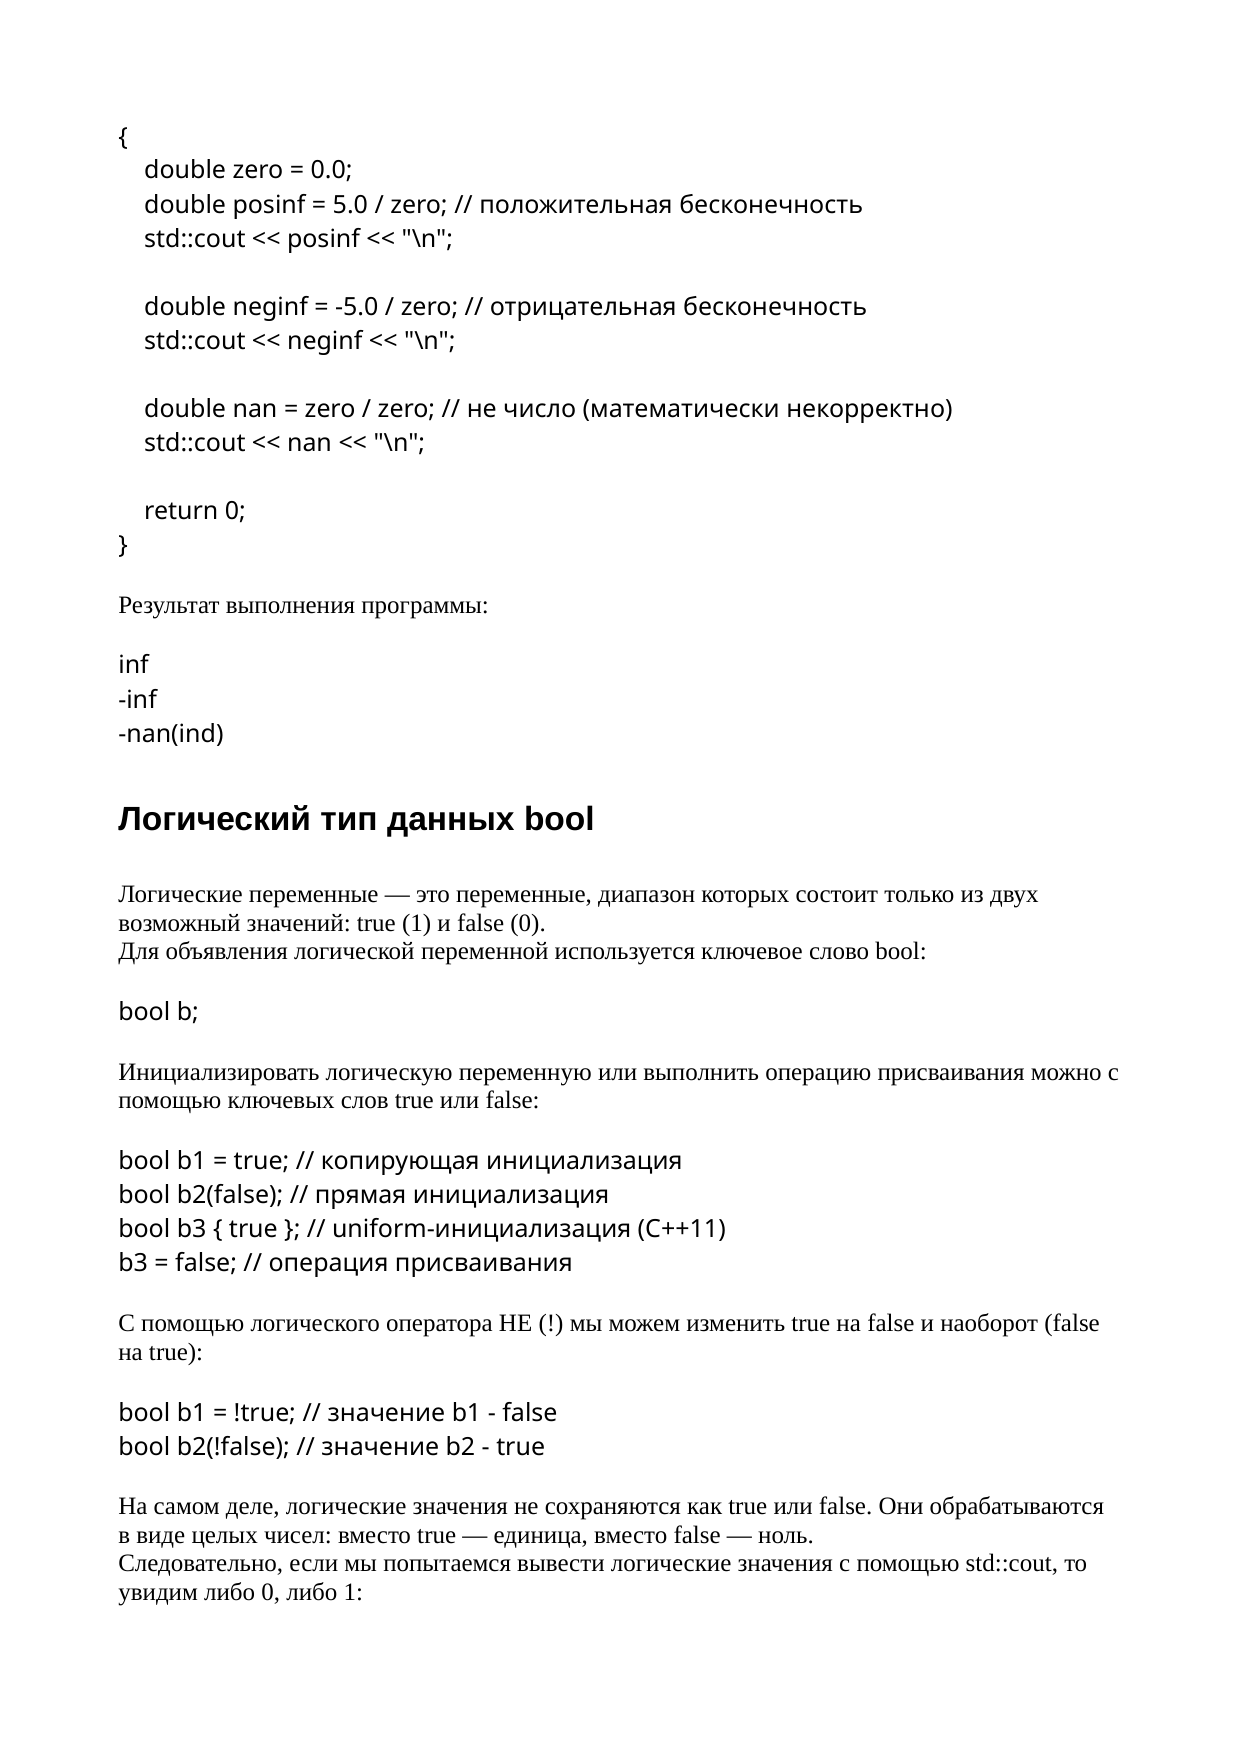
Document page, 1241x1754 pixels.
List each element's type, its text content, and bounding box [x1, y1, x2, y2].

text inf [118, 647, 1122, 681]
text std::cout << neginf << "\n"; [118, 322, 1122, 357]
text b3 = false; // операция присваивания [118, 1245, 1122, 1279]
text Логические переменные — это переменные, диапазон которых состоит только из двух возможный значений: true (1) и false (0). [118, 879, 1122, 936]
text Следовательно, если мы попытаемся вывести логические значения с помощью std::cout, то увидим либо 0, либо 1: [118, 1548, 1122, 1606]
text double nan = zero / zero; // не число (математически некорректно) [118, 391, 1122, 425]
text На самом деле, логические значения не сохраняются как true или false. Они обрабатываются в виде целых чисел: вместо true — единица, вместо false — ноль. [118, 1491, 1122, 1548]
text return 0; [118, 493, 1122, 527]
text double neginf = -5.0 / zero; // отрицательная бесконечность [118, 288, 1122, 322]
text bool b2(!false); // значение b2 - true [118, 1428, 1122, 1462]
text Результат выполнения программы: [118, 590, 1122, 618]
text bool b3 { true }; // uniform-инициализация (C++11) [118, 1211, 1122, 1245]
text Для объявления логической переменной используется ключевое слово bool: [118, 936, 1122, 965]
text std::cout << nan << "\n"; [118, 425, 1122, 459]
text -nan(ind) [118, 715, 1122, 749]
subtitle Логический тип данных bool [118, 799, 1122, 838]
text С помощью логического оператора НЕ (!) мы можем изменить true на false и наоборот (false на true): [118, 1308, 1122, 1365]
text std::cout << posinf << "\n"; [118, 220, 1122, 254]
text bool b1 = true; // копирующая инициализация [118, 1143, 1122, 1177]
text } [118, 527, 1122, 561]
text double zero = 0.0; [118, 152, 1122, 186]
text { [118, 118, 1122, 152]
text Инициализировать логическую переменную или выполнить операцию присваивания можно с помощью ключевых слов true или false: [118, 1057, 1122, 1114]
text bool b; [118, 994, 1122, 1028]
text bool b1 = !true; // значение b1 - false [118, 1394, 1122, 1428]
text -inf [118, 681, 1122, 715]
text bool b2(false); // прямая инициализация [118, 1177, 1122, 1211]
text double posinf = 5.0 / zero; // положительная бесконечность [118, 186, 1122, 220]
